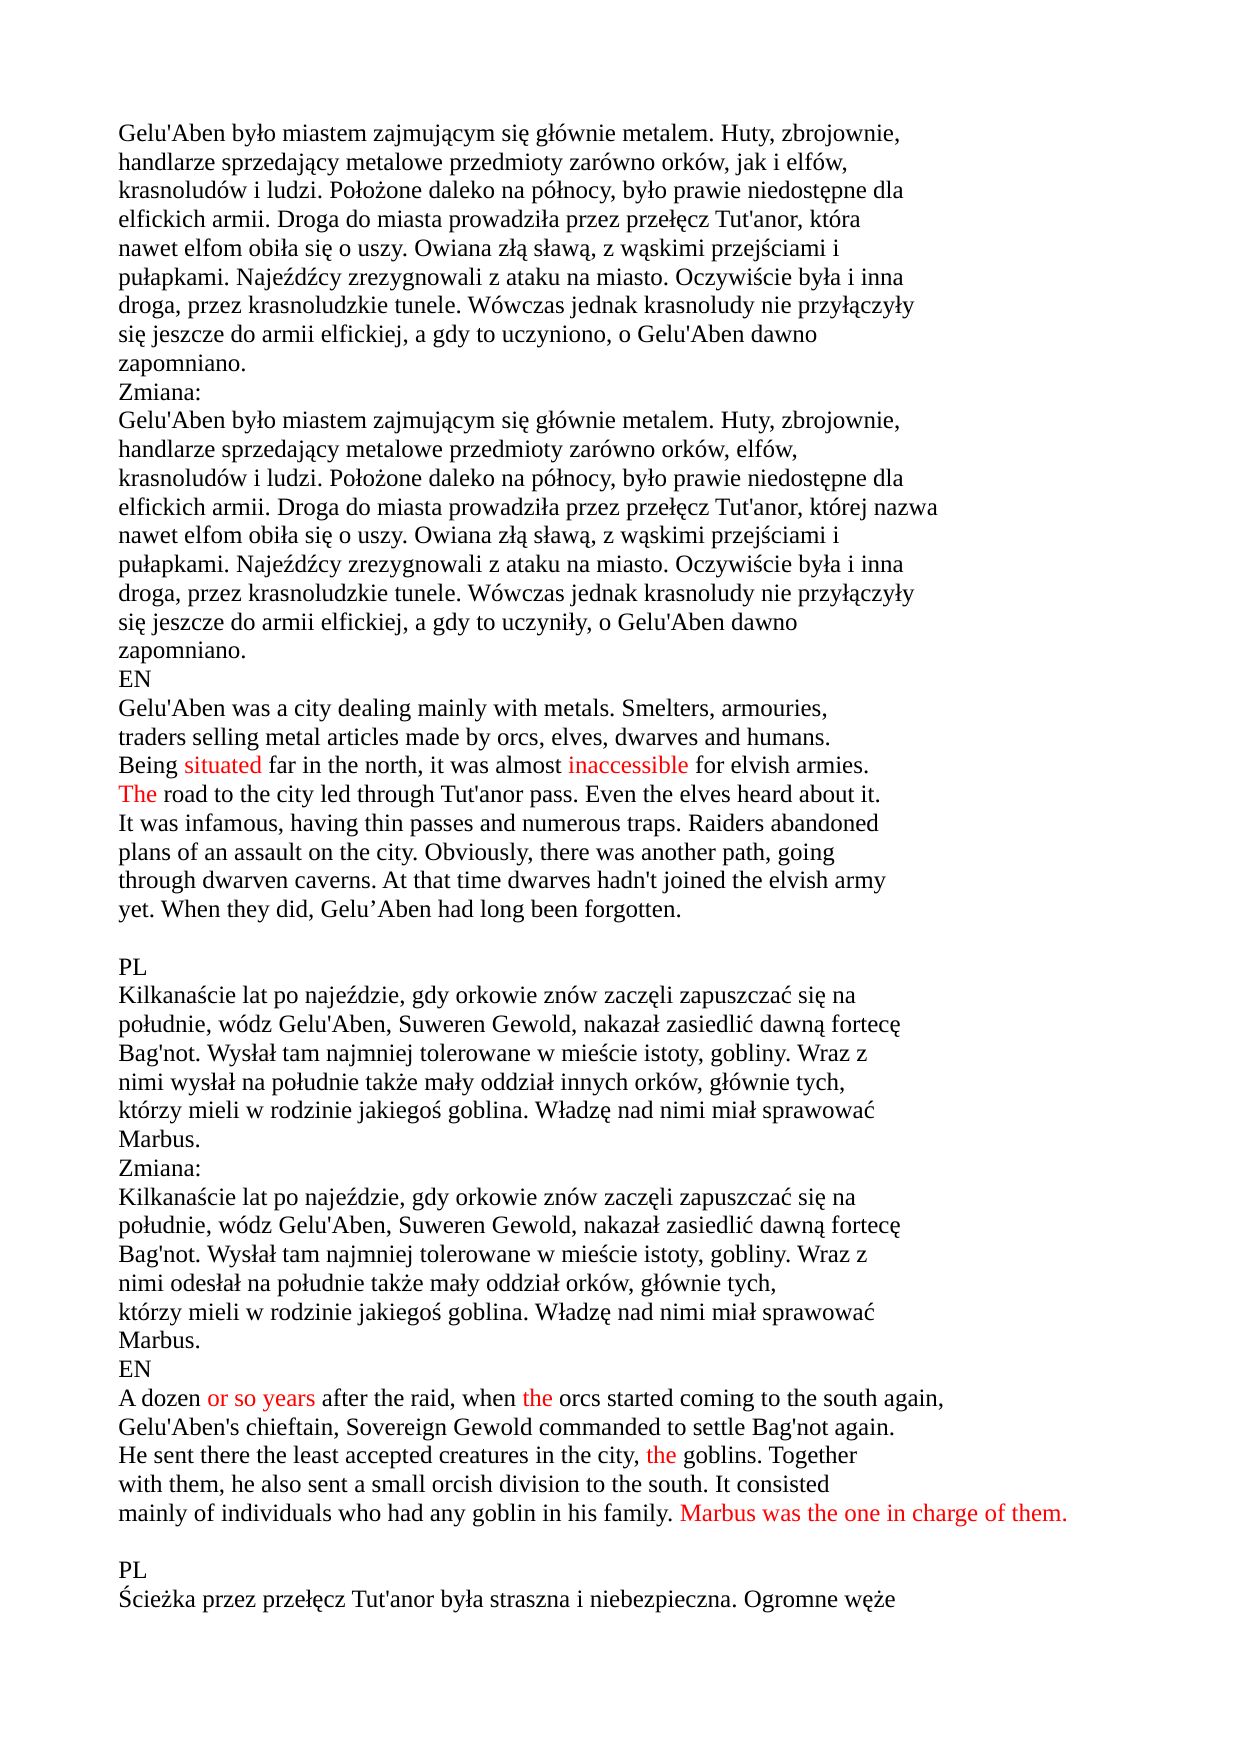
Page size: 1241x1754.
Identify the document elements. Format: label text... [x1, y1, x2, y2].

text elfickich armii. Droga do miasta prowadziła przez przełęcz Tut'anor, której nazwa [118, 492, 1122, 521]
text południe, wódz Gelu'Aben, Suweren Gewold, nakazał zasiedlić dawną fortecę [118, 1211, 1122, 1239]
text with them, he also sent a small orcish division to the south. It consisted [118, 1469, 1122, 1498]
text elfickich armii. Droga do miasta prowadziła przez przełęcz Tut'anor, która [118, 204, 1122, 233]
text droga, przez krasnoludzkie tunele. Wówczas jednak krasnoludy nie przyłączyły [118, 291, 1122, 319]
text pułapkami. Najeźdźcy zrezygnowali z ataku na miasto. Oczywiście była i inna [118, 262, 1122, 291]
text EN [118, 1354, 1122, 1383]
text południe, wódz Gelu'Aben, Suweren Gewold, nakazał zasiedlić dawną fortecę [118, 1009, 1122, 1038]
text Gelu'Aben było miastem zajmującym się głównie metalem. Huty, zbrojownie, [118, 118, 1122, 147]
text zapomniano. [118, 348, 1122, 377]
text Being situated far in the north, it was almost inaccessible for elvish armies. [118, 751, 1122, 779]
text Kilkanaście lat po najeździe, gdy orkowie znów zaczęli zapuszczać się na [118, 1182, 1122, 1211]
text PL [118, 952, 1122, 981]
text Zmiana: [118, 1153, 1122, 1182]
text The road to the city led through Tut'anor pass. Even the elves heard about it. [118, 779, 1122, 808]
text Gelu'Aben było miastem zajmującym się głównie metalem. Huty, zbrojownie, [118, 406, 1122, 434]
text Marbus. [118, 1124, 1122, 1153]
text yet. When they did, Gelu’Aben had long been forgotten. [118, 894, 1122, 923]
text Bag'not. Wysłał tam najmniej tolerowane w mieście istoty, gobliny. Wraz z [118, 1239, 1122, 1268]
text nawet elfom obiła się o uszy. Owiana złą sławą, z wąskimi przejściami i [118, 233, 1122, 262]
text Ścieżka przez przełęcz Tut'anor była straszna i niebezpieczna. Ogromne węże [118, 1584, 1122, 1613]
text się jeszcze do armii elfickiej, a gdy to uczyniły, o Gelu'Aben dawno [118, 607, 1122, 636]
text nimi wysłał na południe także mały oddział innych orków, głównie tych, [118, 1067, 1122, 1096]
text nimi odesłał na południe także mały oddział orków, głównie tych, [118, 1268, 1122, 1297]
text PL [118, 1556, 1122, 1584]
text którzy mieli w rodzinie jakiegoś goblina. Władzę nad nimi miał sprawować [118, 1096, 1122, 1124]
text krasnoludów i ludzi. Położone daleko na północy, było prawie niedostępne dla [118, 463, 1122, 492]
text EN [118, 664, 1122, 693]
text It was infamous, having thin passes and numerous traps. Raiders abandoned [118, 808, 1122, 837]
text handlarze sprzedający metalowe przedmioty zarówno orków, elfów, [118, 434, 1122, 463]
text Marbus. [118, 1326, 1122, 1354]
text droga, przez krasnoludzkie tunele. Wówczas jednak krasnoludy nie przyłączyły [118, 578, 1122, 607]
text Kilkanaście lat po najeździe, gdy orkowie znów zaczęli zapuszczać się na [118, 981, 1122, 1009]
text mainly of individuals who had any goblin in his family. Marbus was the one in charge of them. [118, 1498, 1122, 1527]
text się jeszcze do armii elfickiej, a gdy to uczyniono, o Gelu'Aben dawno [118, 319, 1122, 348]
text Bag'not. Wysłał tam najmniej tolerowane w mieście istoty, gobliny. Wraz z [118, 1038, 1122, 1067]
text pułapkami. Najeźdźcy zrezygnowali z ataku na miasto. Oczywiście była i inna [118, 549, 1122, 578]
text Zmiana: [118, 377, 1122, 406]
text Gelu'Aben's chieftain, Sovereign Gewold commanded to settle Bag'not again. [118, 1412, 1122, 1441]
text plans of an assault on the city. Obviously, there was another path, going [118, 837, 1122, 866]
text A dozen or so years after the raid, when the orcs started coming to the south again, [118, 1383, 1122, 1412]
text zapomniano. [118, 636, 1122, 664]
text krasnoludów i ludzi. Położone daleko na północy, było prawie niedostępne dla [118, 176, 1122, 204]
text którzy mieli w rodzinie jakiegoś goblina. Władzę nad nimi miał sprawować [118, 1297, 1122, 1326]
text Gelu'Aben was a city dealing mainly with metals. Smelters, armouries, [118, 693, 1122, 722]
text through dwarven caverns. At that time dwarves hadn't joined the elvish army [118, 866, 1122, 894]
text He sent there the least accepted creatures in the city, the goblins. Together [118, 1441, 1122, 1469]
text traders selling metal articles made by orcs, elves, dwarves and humans. [118, 722, 1122, 751]
text nawet elfom obiła się o uszy. Owiana złą sławą, z wąskimi przejściami i [118, 521, 1122, 549]
text handlarze sprzedający metalowe przedmioty zarówno orków, jak i elfów, [118, 147, 1122, 176]
